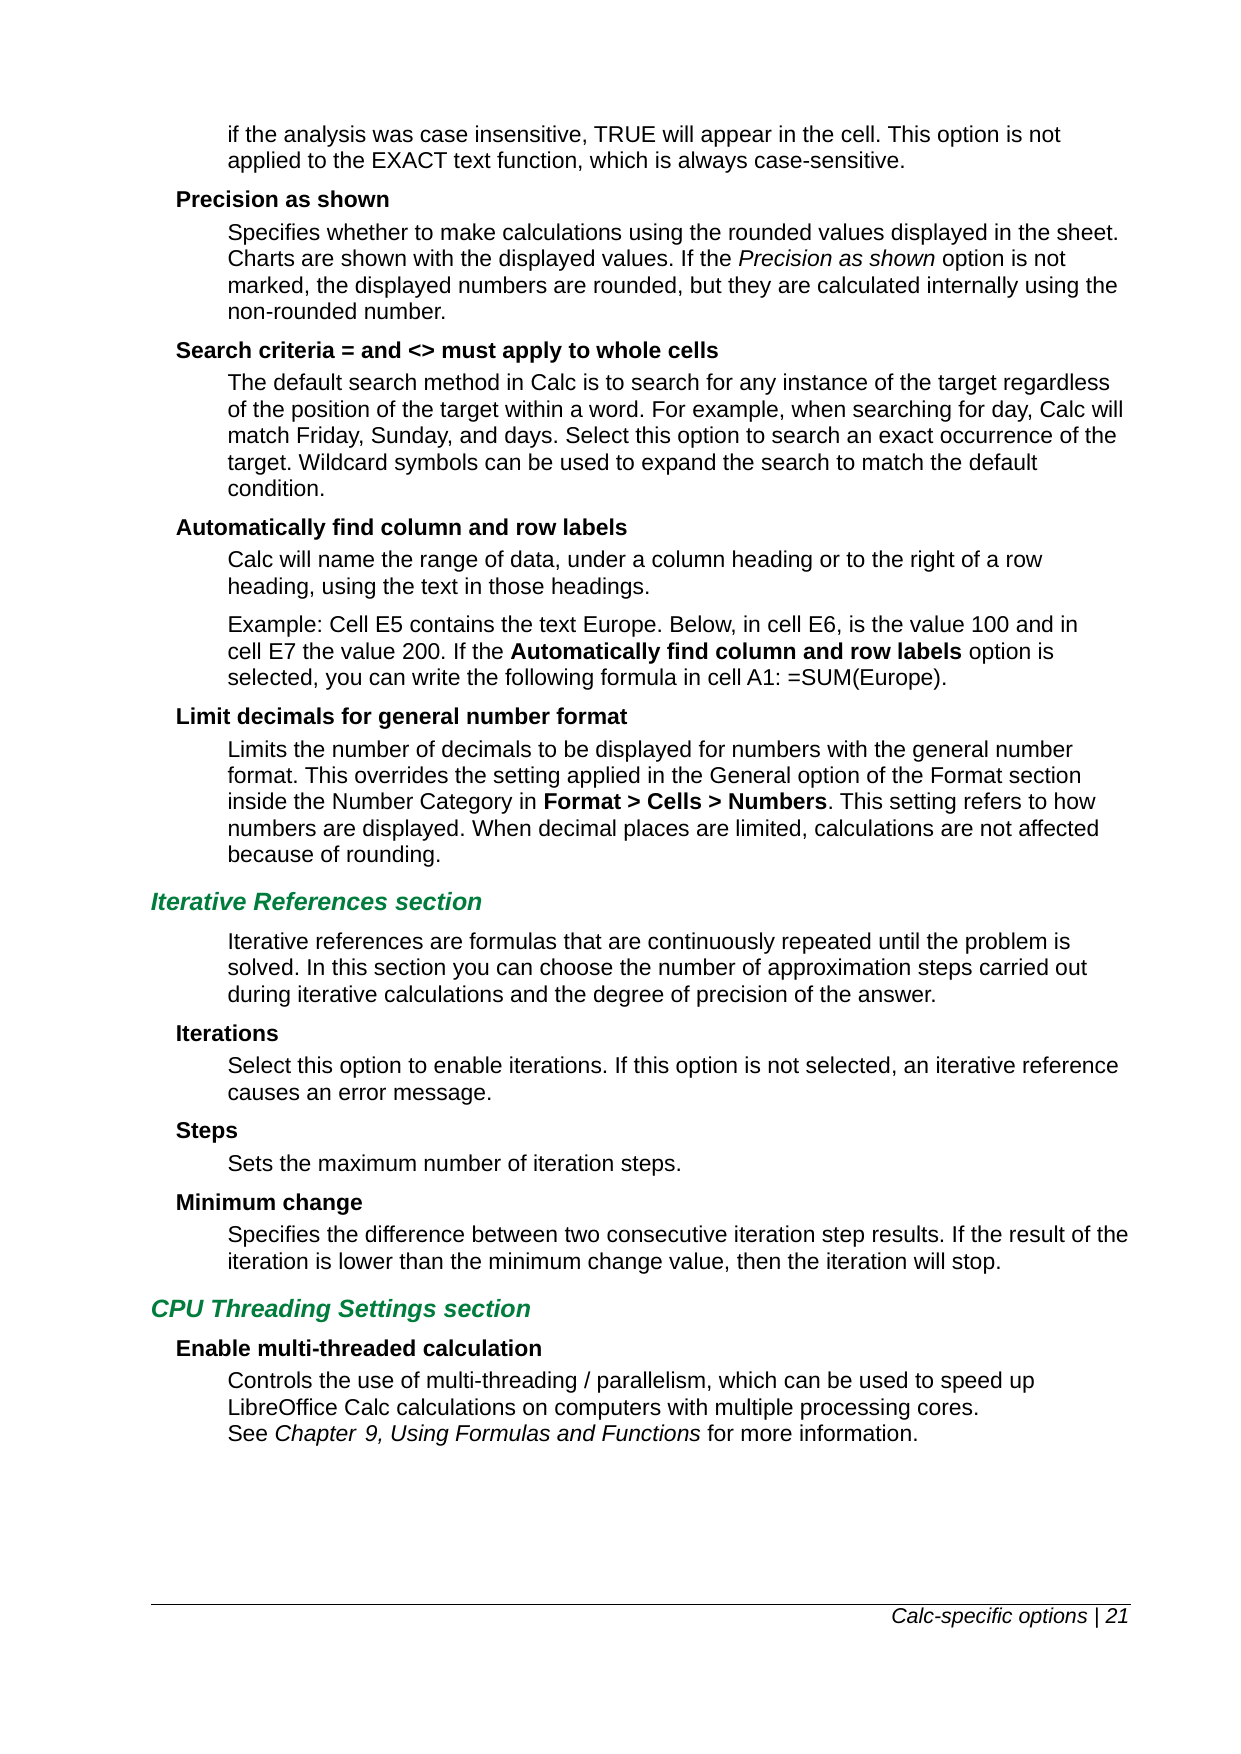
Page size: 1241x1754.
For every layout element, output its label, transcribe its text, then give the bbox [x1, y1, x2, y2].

text Select this option to enable iterations. If this option is not selected, an iterative reference causes an error message. [227, 1052, 1131, 1105]
text Calc will name the range of data, under a column heading or to the right of a row heading, using the text in those headings. [227, 546, 1131, 599]
text Controls the use of multi-threading / parallelism, which can be used to speed up LibreOffice Calc calculations on computers with multiple processing cores. See Chapter 9, Using Formulas and Functions for more information. [227, 1367, 1131, 1446]
text Specifies whether to make calculations using the rounded values displayed in the sheet. Charts are shown with the displayed values. If the Precision as shown option is not marked, the displayed numbers are rounded, but they are calculated internally using the non‑rounded number. [227, 219, 1131, 324]
text Automatically find column and row labels [176, 514, 1131, 540]
text Iterations [176, 1019, 1131, 1046]
text Limit decimals for general number format [176, 703, 1131, 729]
text Example: Cell E5 contains the text Europe. Below, in cell E6, is the value 100 and in cell E7 the value 200. If the Automatically find column and row labels option is selected, you can write the following formula in cell A1: =SUM(Europe). [227, 611, 1131, 691]
subtitle Iterative References section [151, 887, 1131, 916]
subtitle CPU Threading Settings section [151, 1294, 1131, 1322]
text Iterative references are formulas that are continuously repeated until the problem is solved. In this section you can choose the number of approximation steps carried out during iterative calculations and the degree of precision of the answer. [227, 928, 1131, 1007]
text Search criteria = and <> must apply to whole cells [176, 337, 1131, 363]
text Precision as shown [176, 186, 1131, 213]
text Limits the number of decimals to be displayed for numbers with the general number format. This overrides the setting applied in the General option of the Format section inside the Number Category in Format > Cells > Numbers. This setting refers to how numbers are displayed. When decimal places are limited, calculations are not affected because of rounding. [227, 736, 1131, 867]
text if the analysis was case insensitive, TRUE will appear in the cell. This option is not applied to the EXACT text function, which is always case-sensitive. [227, 121, 1131, 174]
text The default search method in Calc is to search for any instance of the target regardless of the position of the target within a word. For example, when searching for day, Calc will match Friday, Sunday, and days. Select this option to search an exact occurrence of the target. Wildcard symbols can be used to expand the search to match the default condition. [227, 369, 1131, 501]
text Enable multi-threaded calculation [176, 1335, 1131, 1361]
text Minimum change [176, 1189, 1131, 1215]
text Sets the maximum number of iteration steps. [227, 1150, 1131, 1176]
text Specifies the difference between two consecutive iteration step results. If the result of the iteration is lower than the minimum change value, then the iteration will stop. [227, 1221, 1131, 1274]
text Steps [176, 1117, 1131, 1144]
